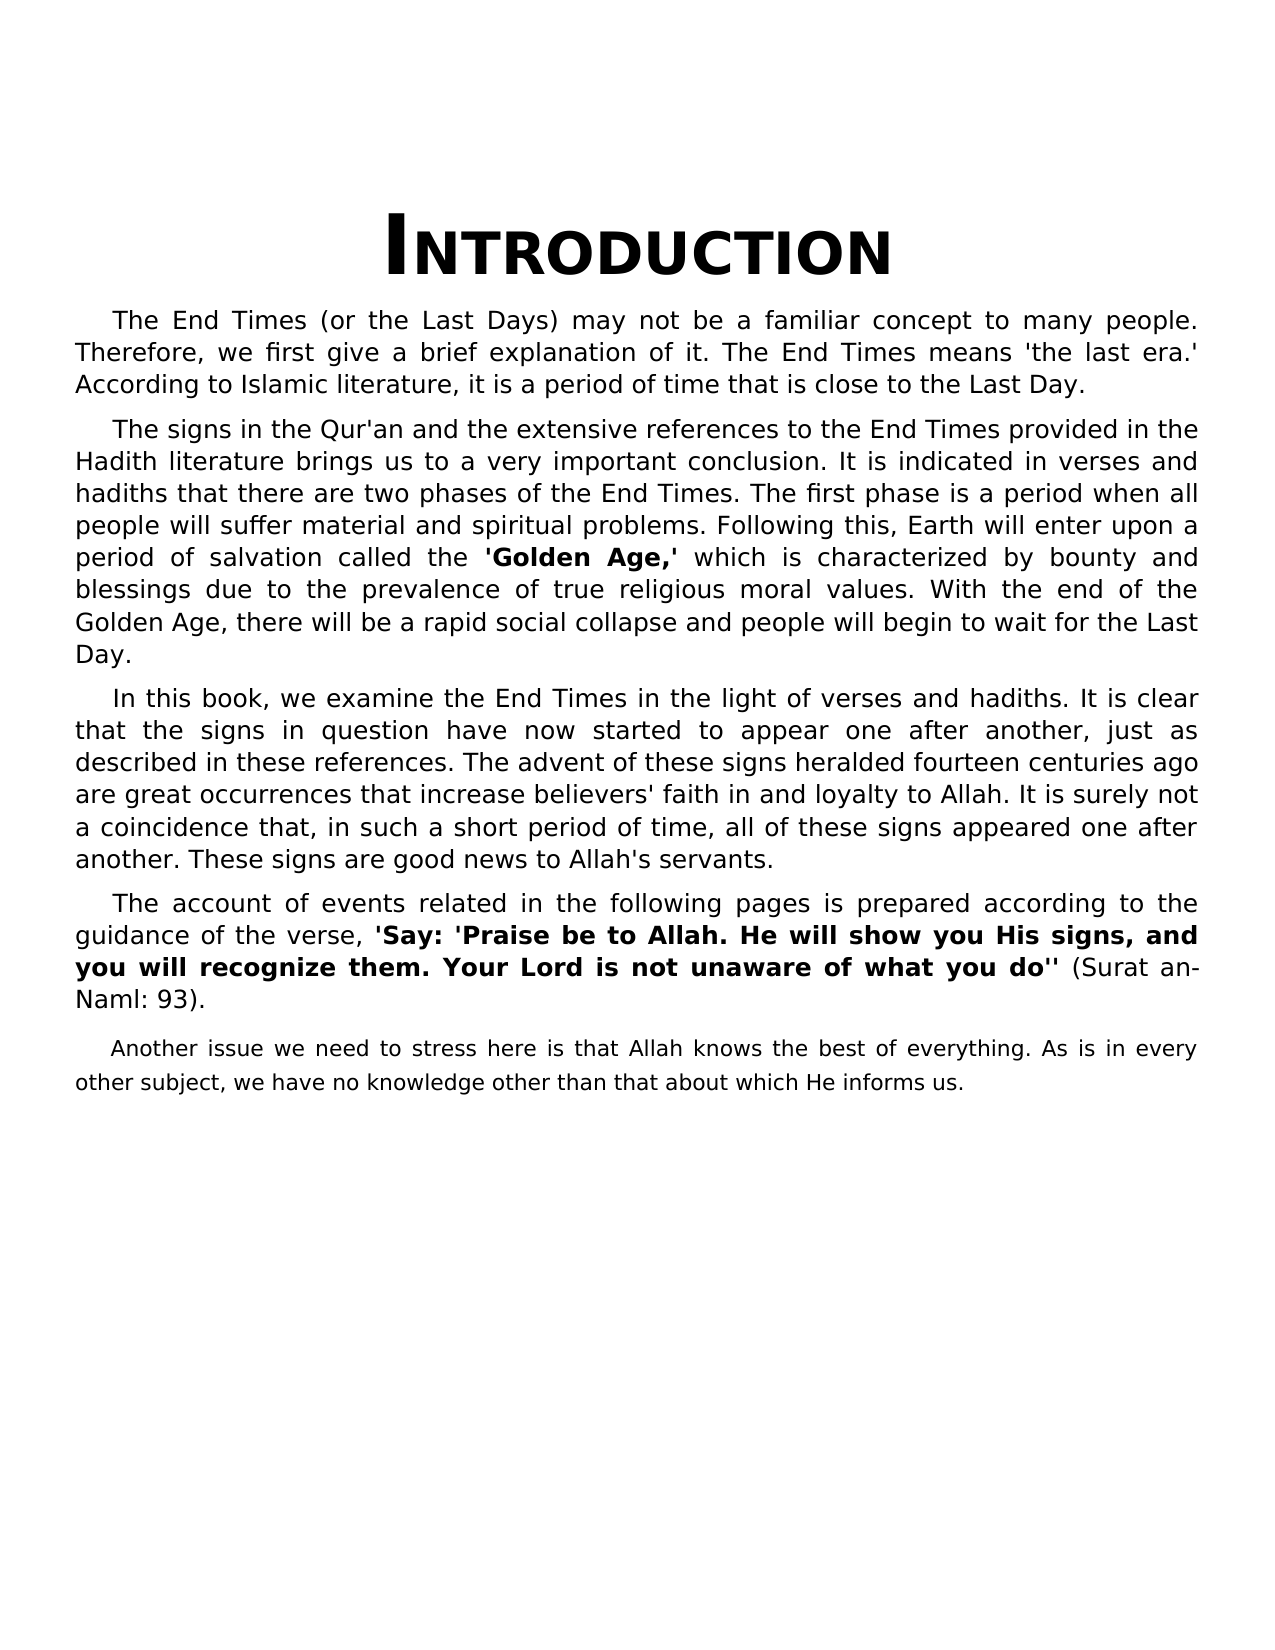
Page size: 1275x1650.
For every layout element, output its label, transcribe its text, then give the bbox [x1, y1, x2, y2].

text The signs in the Qur'an and the extensive references to the End Times provided in the Hadith literature brings us to a very important conclusion. It is indicated in verses and hadiths that there are two phases of the End Times. The first phase is a period when all people will suffer material and spiritual problems. Following this, Earth will enter upon a period of salvation called the 'Golden Age,' which is characterized by bounty and blessings due to the prevalence of true religious moral values. With the end of the Golden Age, there will be a rapid social collapse and people will begin to wait for the Last Day. [75, 415, 1200, 669]
text The End Times (or the Last Days) may not be a familiar concept to many people. Therefore, we first give a brief explanation of it. The End Times means 'the last era.' According to Islamic literature, it is a period of time that is close to the Last Day. [75, 306, 1200, 400]
text Another issue we need to stress here is that Allah knows the best of everything. As is in every other subject, we have no knowledge other than that about which He informs us. [75, 1030, 1200, 1097]
subtitle INTRODUCTION [75, 197, 1200, 294]
text In this book, we examine the End Times in the light of verses and hadiths. It is clear that the signs in question have now started to appear one after another, just as described in these references. The advent of these signs heralded fourteen centuries ago are great occurrences that increase believers' faith in and loyalty to Allah. It is surely not a coincidence that, in such a short period of time, all of these signs appeared one after another. These signs are good news to Allah's servants. [75, 684, 1200, 874]
text The account of events related in the following pages is prepared according to the guidance of the verse, 'Say: 'Praise be to Allah. He will show you His signs, and you will recognize them. Your Lord is not unaware of what you do'' (Surat an-Naml: 93). [75, 889, 1200, 1015]
